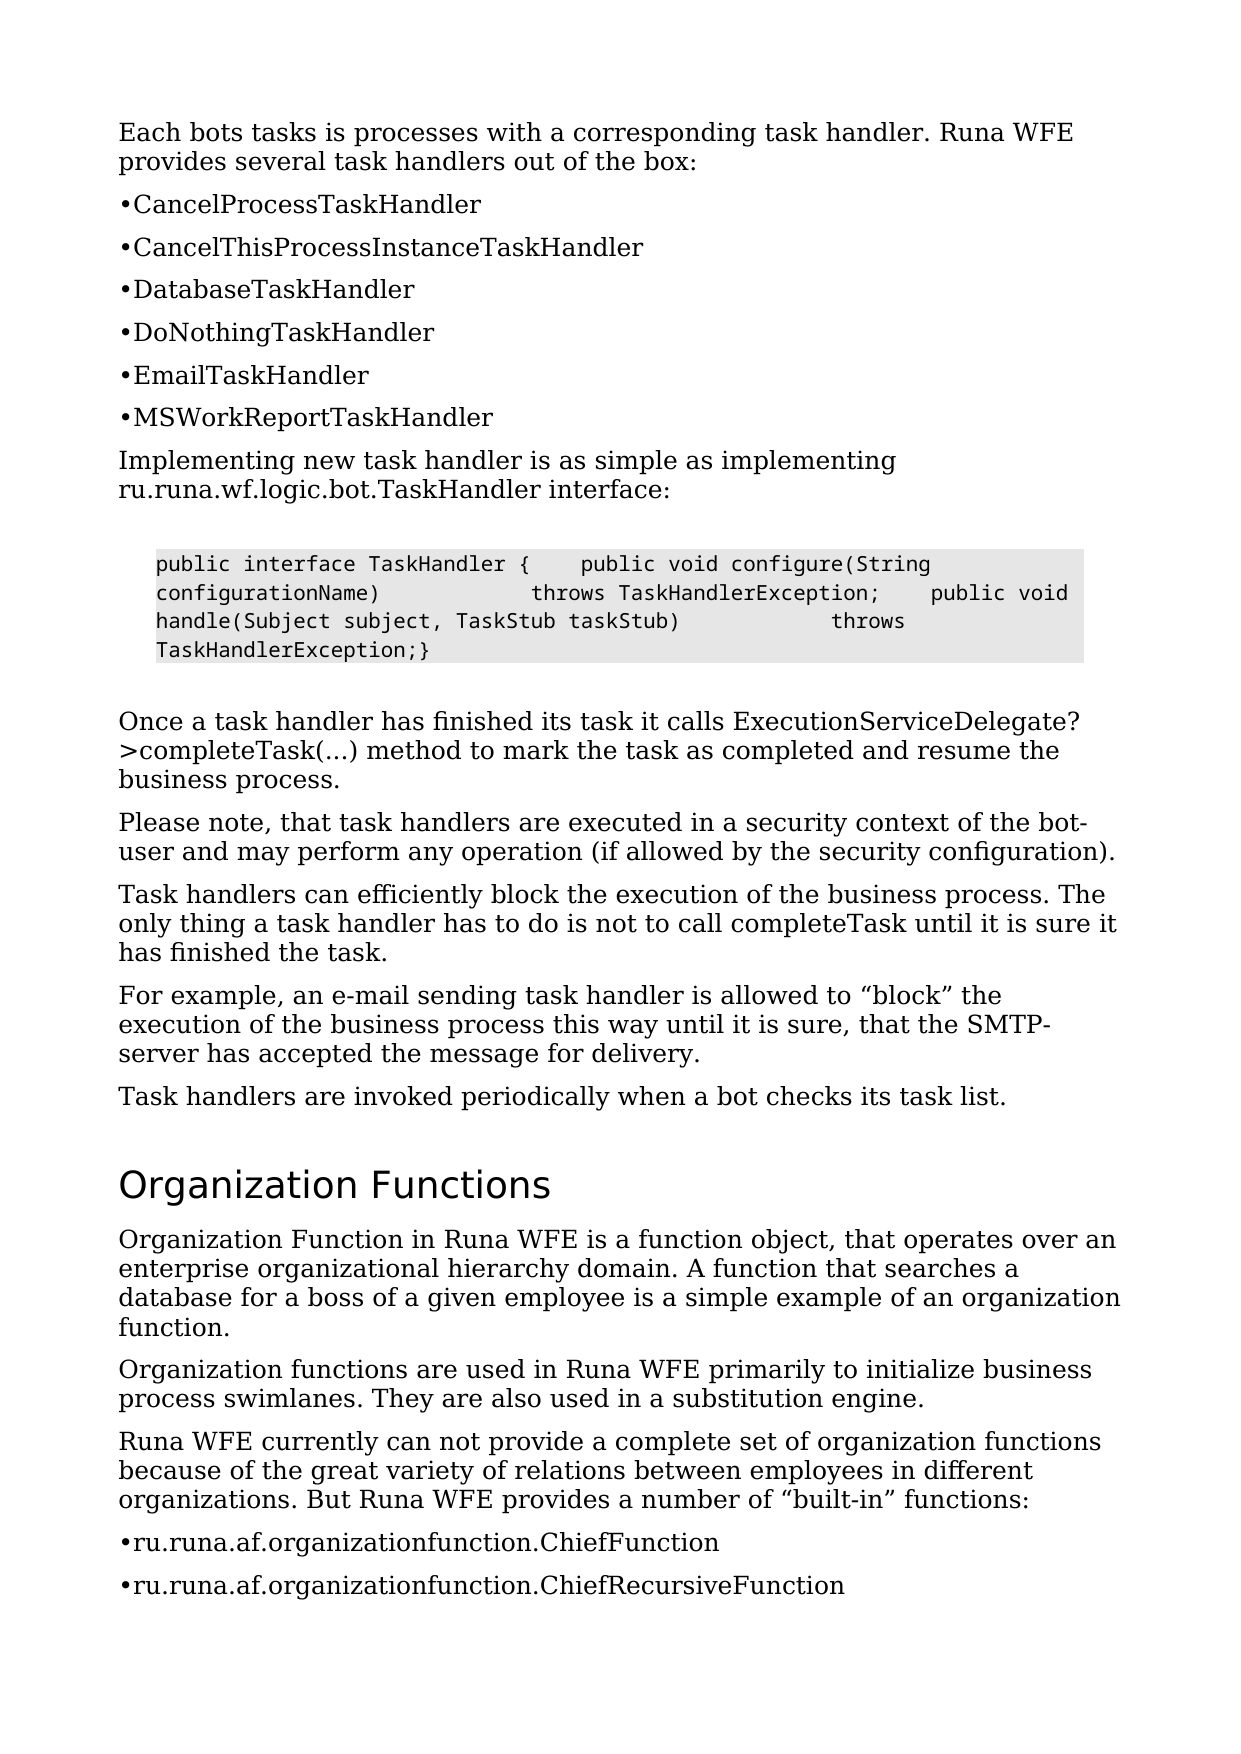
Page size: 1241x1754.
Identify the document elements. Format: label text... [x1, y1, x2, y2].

text Organization functions are used in Runa WFE primarily to initialize business process swimlanes. They are also used in a substitution engine. [118, 1355, 1122, 1414]
text Task handlers can efficiently block the execution of the business process. The only thing a task handler has to do is not to call completeTask until it is sure it has finished the task. [118, 880, 1122, 967]
list DoNothingTaskHandler [118, 318, 1122, 347]
text Task handlers are invoked periodically when a bot checks its task list. [118, 1082, 1122, 1111]
list ru.runa.af.organizationfunction.ChiefFunction [118, 1528, 1122, 1557]
list CancelProcessTaskHandler [118, 190, 1122, 219]
text Implementing new task handler is as simple as implementing ru.runa.wf.logic.bot.TaskHandler interface: [118, 446, 1122, 504]
text Runa WFE currently can not provide a complete set of organization functions because of the great variety of relations between employees in different organizations. But Runa WFE provides a number of “built-in” functions: [118, 1427, 1122, 1515]
text public interface TaskHandler { public void configure(String configurationName) throws TaskHandlerException; public void handle(Subject subject, TaskStub taskStub) throws TaskHandlerException;} [156, 549, 1084, 663]
list CancelThisProcessInstanceTaskHandler [118, 233, 1122, 262]
text Once a task handler has finished its task it calls ExecutionServiceDelegate?>completeTask(...) method to mark the task as completed and resume the business process. [118, 707, 1122, 794]
text Organization Function in Runa WFE is a function object, that operates over an enterprise organizational hierarchy domain. A function that searches a database for a boss of a given employee is a simple example of an organization function. [118, 1225, 1122, 1342]
list EmailTaskHandler [118, 361, 1122, 390]
list DatabaseTaskHandler [118, 275, 1122, 304]
list ru.runa.af.organizationfunction.ChiefRecursiveFunction [118, 1571, 1122, 1600]
text Please note, that task handlers are executed in a security context of the bot-user and may perform any operation (if allowed by the security configuration). [118, 808, 1122, 866]
subtitle Organization Functions [118, 1163, 1122, 1207]
list MSWorkReportTaskHandler [118, 403, 1122, 433]
text For example, an e-mail sending task handler is allowed to “block” the execution of the business process this way until it is sure, that the SMTP-server has accepted the message for delivery. [118, 981, 1122, 1068]
text Each bots tasks is processes with a corresponding task handler. Runa WFE provides several task handlers out of the box: [118, 118, 1122, 176]
